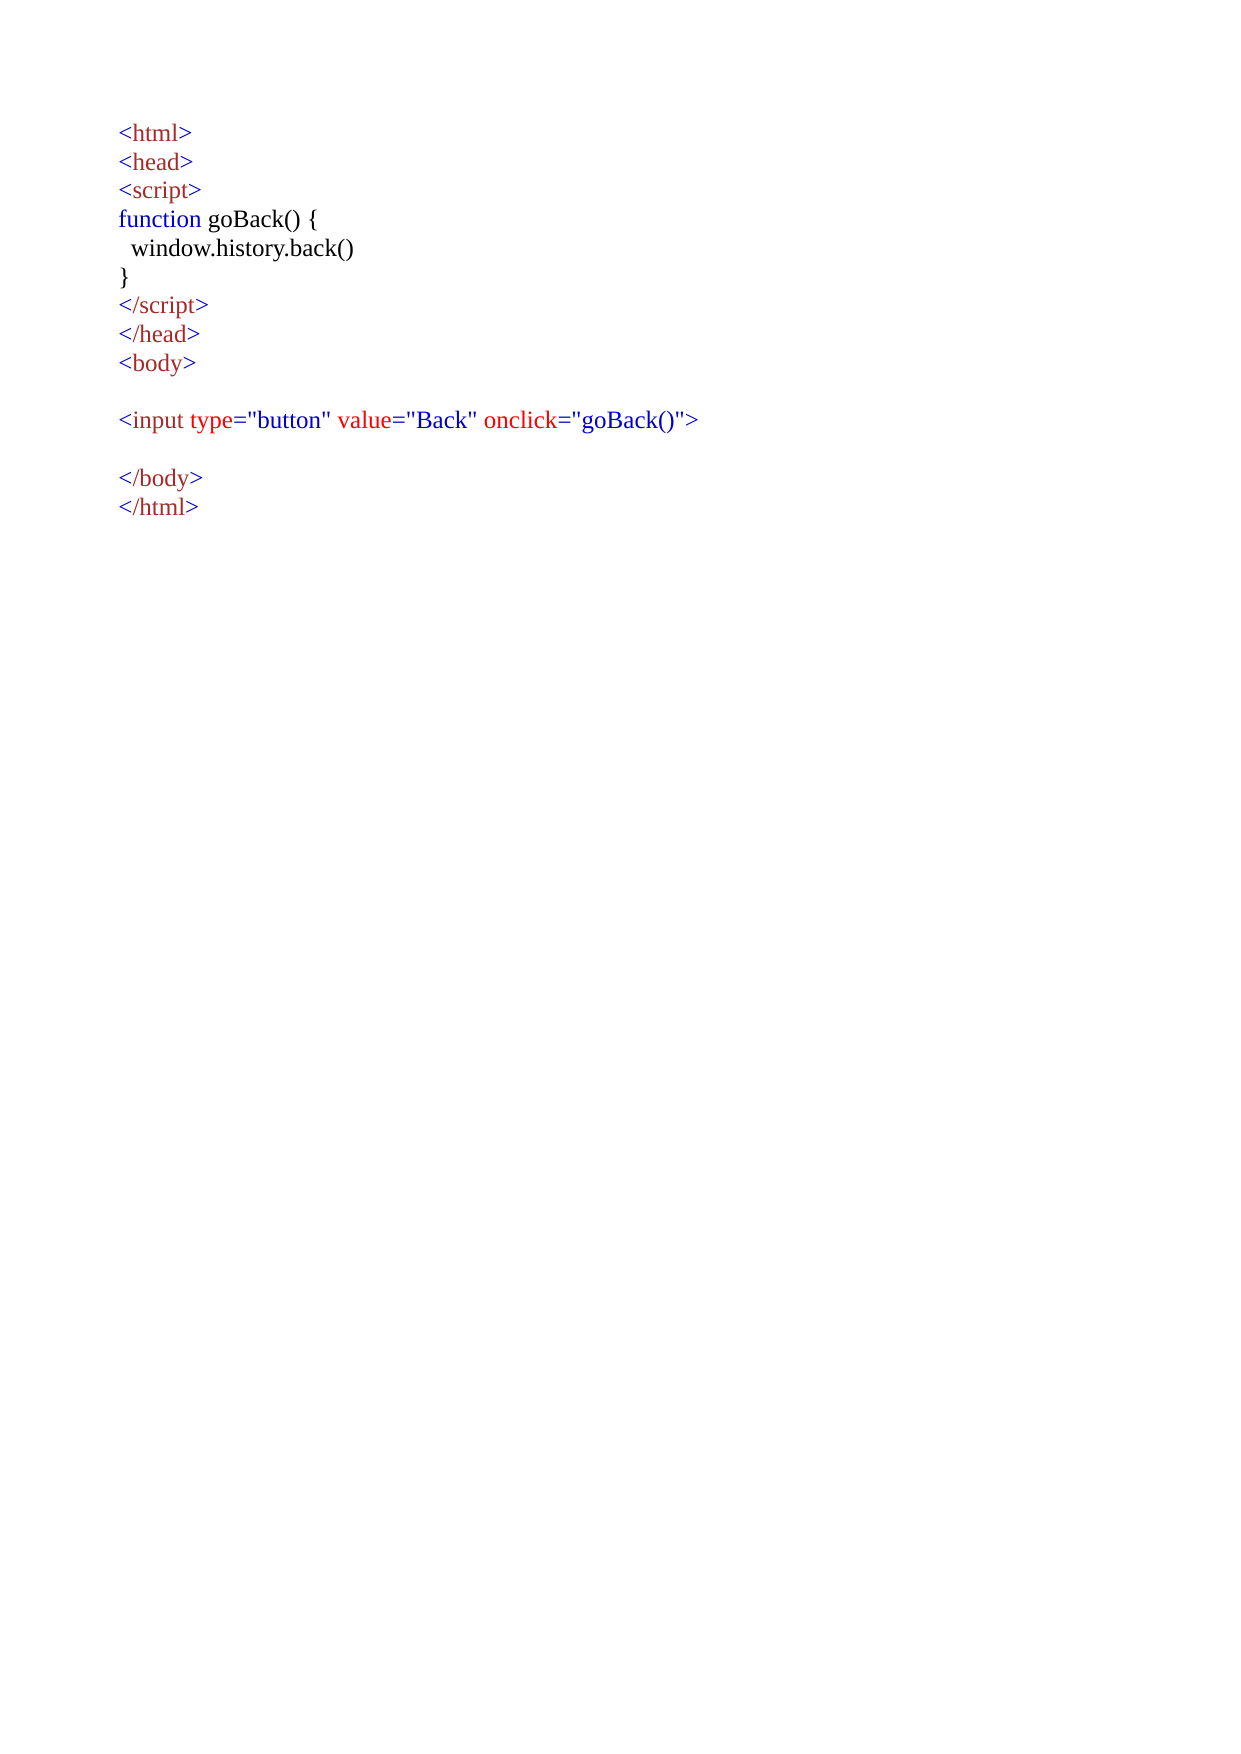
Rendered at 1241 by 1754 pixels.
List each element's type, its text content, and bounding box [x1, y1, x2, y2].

text <html> <head> <script> function goBack() { window.history.back() } </script> </head> <body> <input type="button" value="Back" onclick="goBack()"> </body> </html> [118, 118, 1122, 521]
